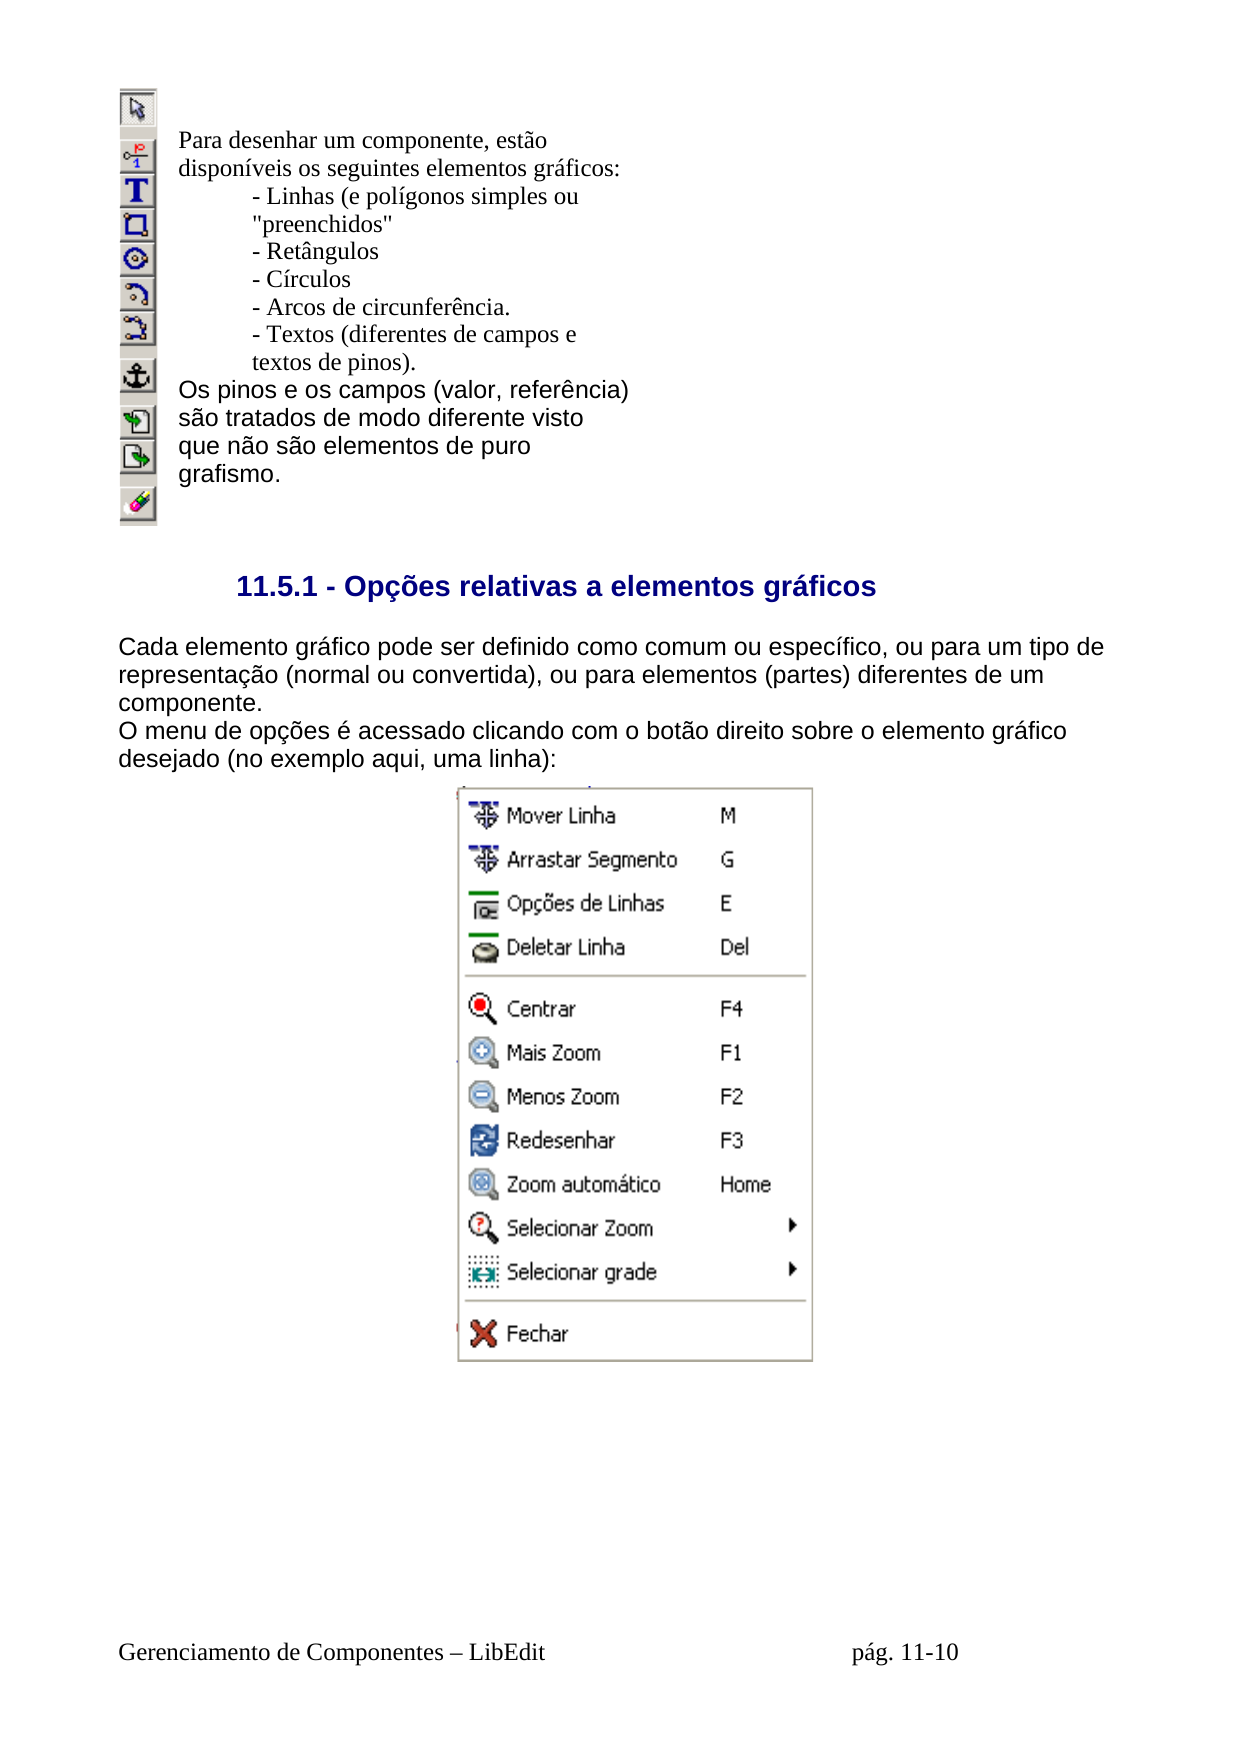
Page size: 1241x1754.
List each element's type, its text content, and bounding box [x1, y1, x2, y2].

picture [119, 88, 158, 526]
table_header Para desenhar um componente, estão disponíveis os seguintes elementos gráficos: - Linhas (e polígonos simples ou "preenchidos" - Retângulos - Círculos - Arcos de circunferência. - Textos (diferentes de campos e textos de pinos). Os pinos e os campos (valor, referência) são tratados de modo diferente visto que não são elementos de puro grafismo. [178, 89, 633, 526]
table_header [158, 89, 178, 526]
picture [456, 786, 814, 1362]
text O menu de opções é acessado clicando com o botão direito sobre o elemento gráfico desejado (no exemplo aqui, uma linha): [118, 717, 1152, 773]
subtitle Opções relativas a elementos gráficos [236, 570, 1152, 603]
text Cada elemento gráfico pode ser definido como comum ou específico, ou para um tipo de representação (normal ou convertida), ou para elementos (partes) diferentes de um componente. [118, 633, 1152, 717]
